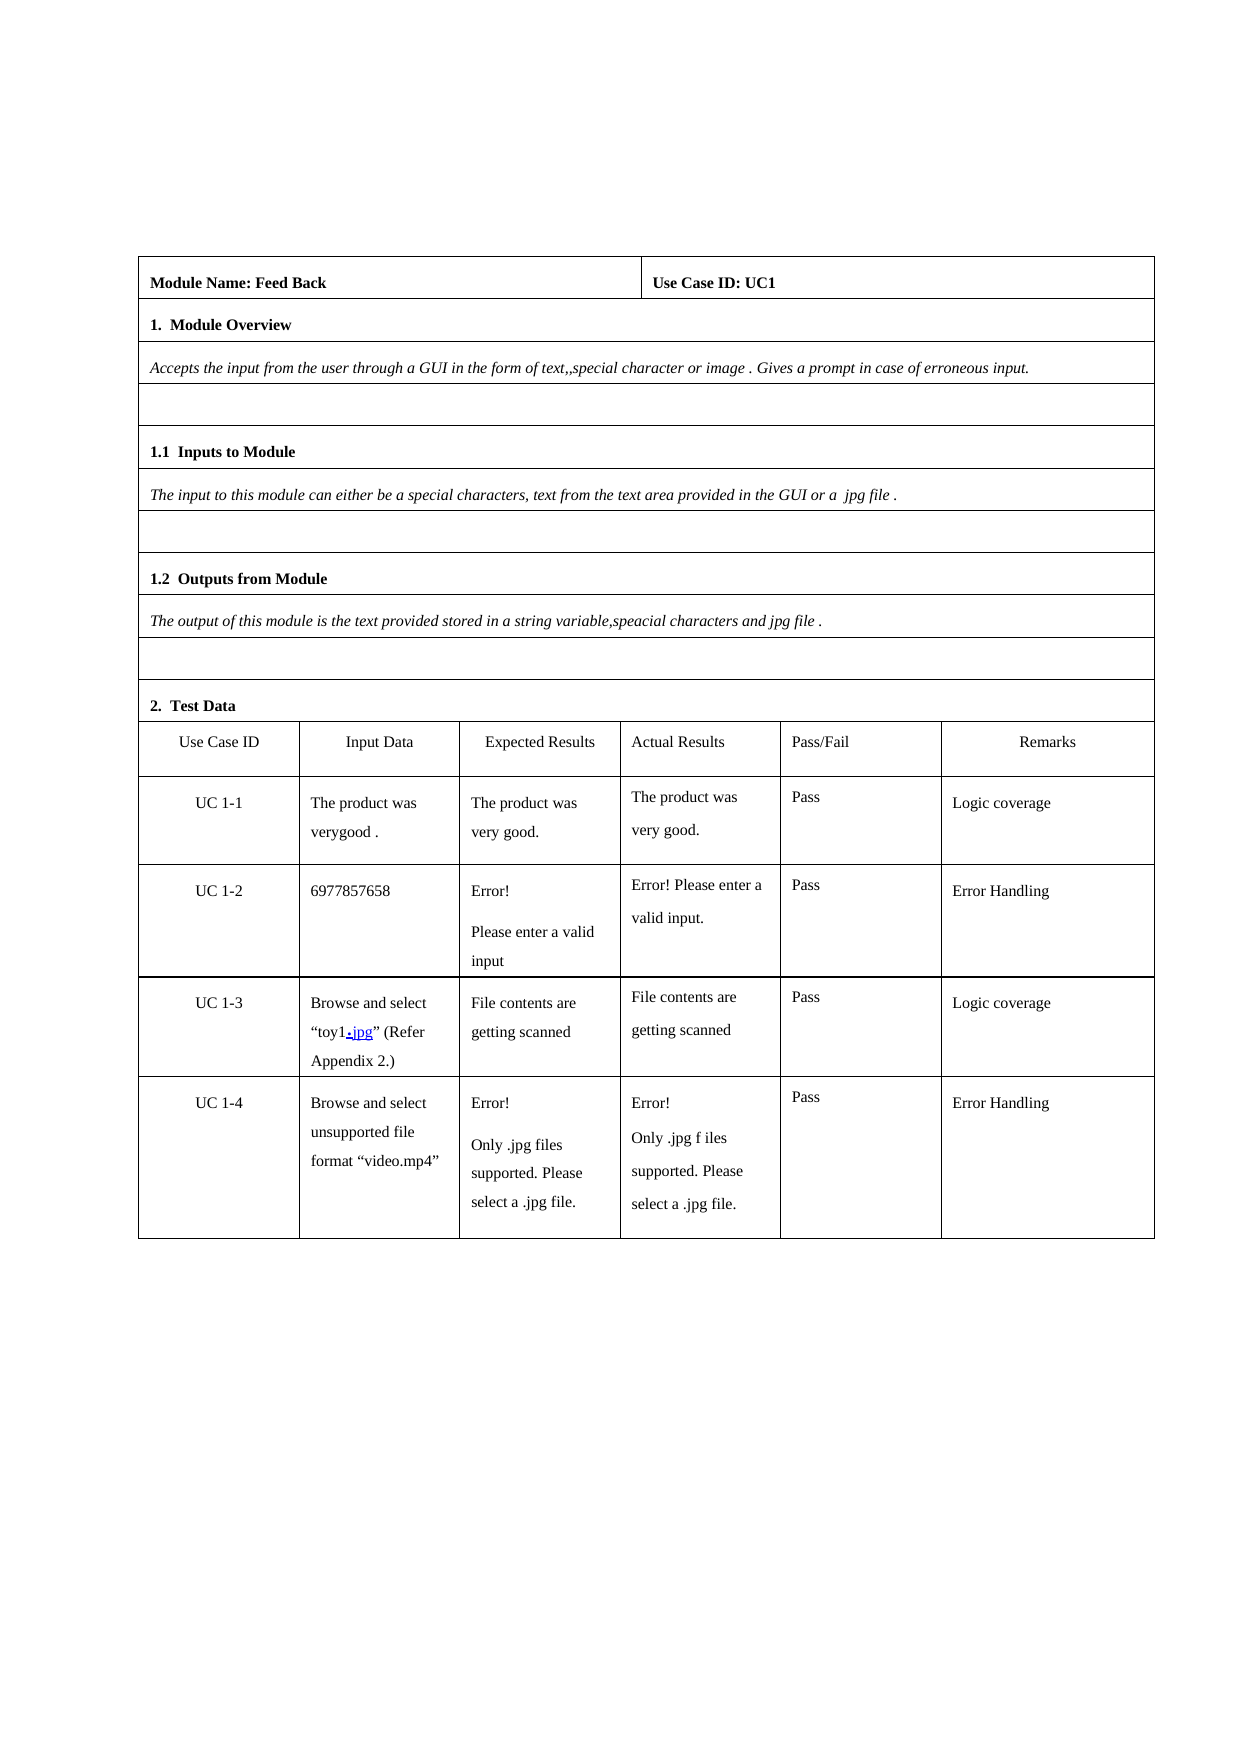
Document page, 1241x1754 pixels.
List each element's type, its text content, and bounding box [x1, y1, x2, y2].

table_cell 1.1 Inputs to Module [139, 426, 1154, 467]
table_cell 2. Test Data [139, 680, 1154, 721]
table_cell 6977857658 [300, 865, 459, 976]
table_cell [139, 511, 1154, 552]
table_cell Actual Results [621, 722, 780, 776]
table_cell Error Handling [942, 1077, 1154, 1238]
table_cell Error! Only .jpg files supported. Please select a .jpg file. [460, 1077, 620, 1238]
table_cell Error! Please enter a valid input [460, 865, 620, 976]
table_cell UC 1-3 [139, 978, 299, 1076]
table_cell The input to this module can either be a special characters, text from the text area provided in the GUI or a jpg file . [139, 469, 1154, 510]
table_cell UC 1-1 [139, 777, 299, 864]
table_cell The product was very good. [621, 777, 780, 864]
table_cell Error! Please enter a valid input. [621, 865, 780, 976]
table_cell UC 1-4 [139, 1077, 299, 1238]
table_cell 1.2 Outputs from Module [139, 553, 1154, 594]
table_cell Browse and select unsupported file format “video.mp4” [300, 1077, 459, 1238]
table_cell Use Case ID [139, 722, 299, 776]
table_cell Logic coverage [942, 777, 1154, 864]
table_cell Expected Results [460, 722, 620, 776]
table_cell [139, 384, 1154, 425]
table_header Use Case ID: UC1 [642, 257, 1154, 298]
table_cell 1. Module Overview [139, 299, 1154, 341]
table_cell Pass [781, 777, 941, 864]
table_cell The output of this module is the text provided stored in a string variable,speacial characters and jpg file . [139, 595, 1154, 637]
table_cell Error! Only .jpg f iles supported. Please select a .jpg file. [621, 1077, 780, 1238]
table_cell Browse and select “toy1.jpg” (Refer Appendix 2.) [300, 978, 459, 1076]
table_cell Accepts the input from the user through a GUI in the form of text,,special character or image . Gives a prompt in case of erroneous input. [139, 342, 1154, 383]
table_cell Pass [781, 1077, 941, 1238]
table_cell File contents are getting scanned [621, 978, 780, 1076]
table_cell The product was very good. [460, 777, 620, 864]
table_cell Pass [781, 865, 941, 976]
table_cell File contents are getting scanned [460, 978, 620, 1076]
table_cell The product was verygood . [300, 777, 459, 864]
table_cell Logic coverage [942, 978, 1154, 1076]
table_cell Remarks [942, 722, 1154, 776]
table_cell Pass/Fail [781, 722, 941, 776]
table_header Module Name: Feed Back [139, 257, 641, 298]
table_cell Error Handling [942, 865, 1154, 976]
table_cell Input Data [300, 722, 459, 776]
table_cell UC 1-2 [139, 865, 299, 976]
table_cell Pass [781, 978, 941, 1076]
table_cell [139, 638, 1154, 679]
